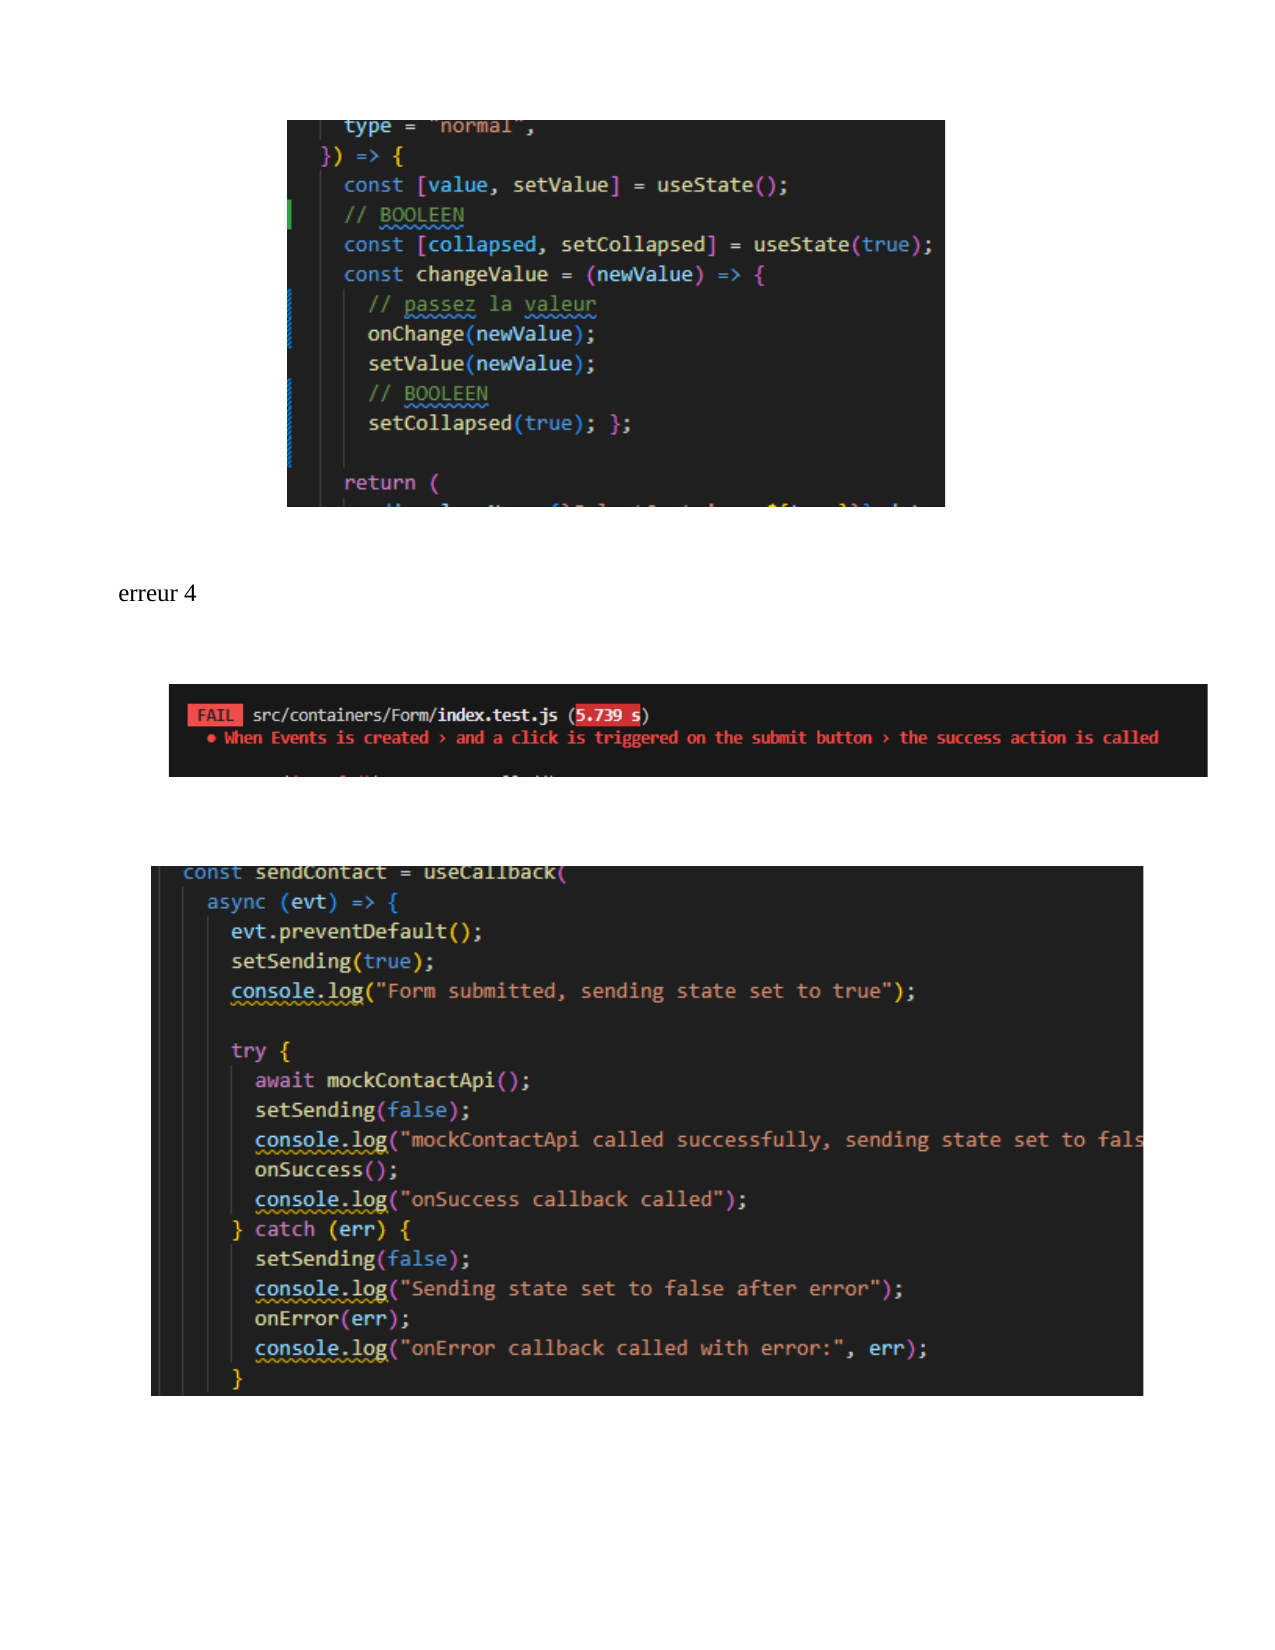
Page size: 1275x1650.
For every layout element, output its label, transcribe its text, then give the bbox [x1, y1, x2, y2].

picture [168, 684, 1208, 777]
text erreur 4 [118, 578, 1157, 607]
picture [287, 120, 946, 507]
picture [151, 866, 1144, 1396]
